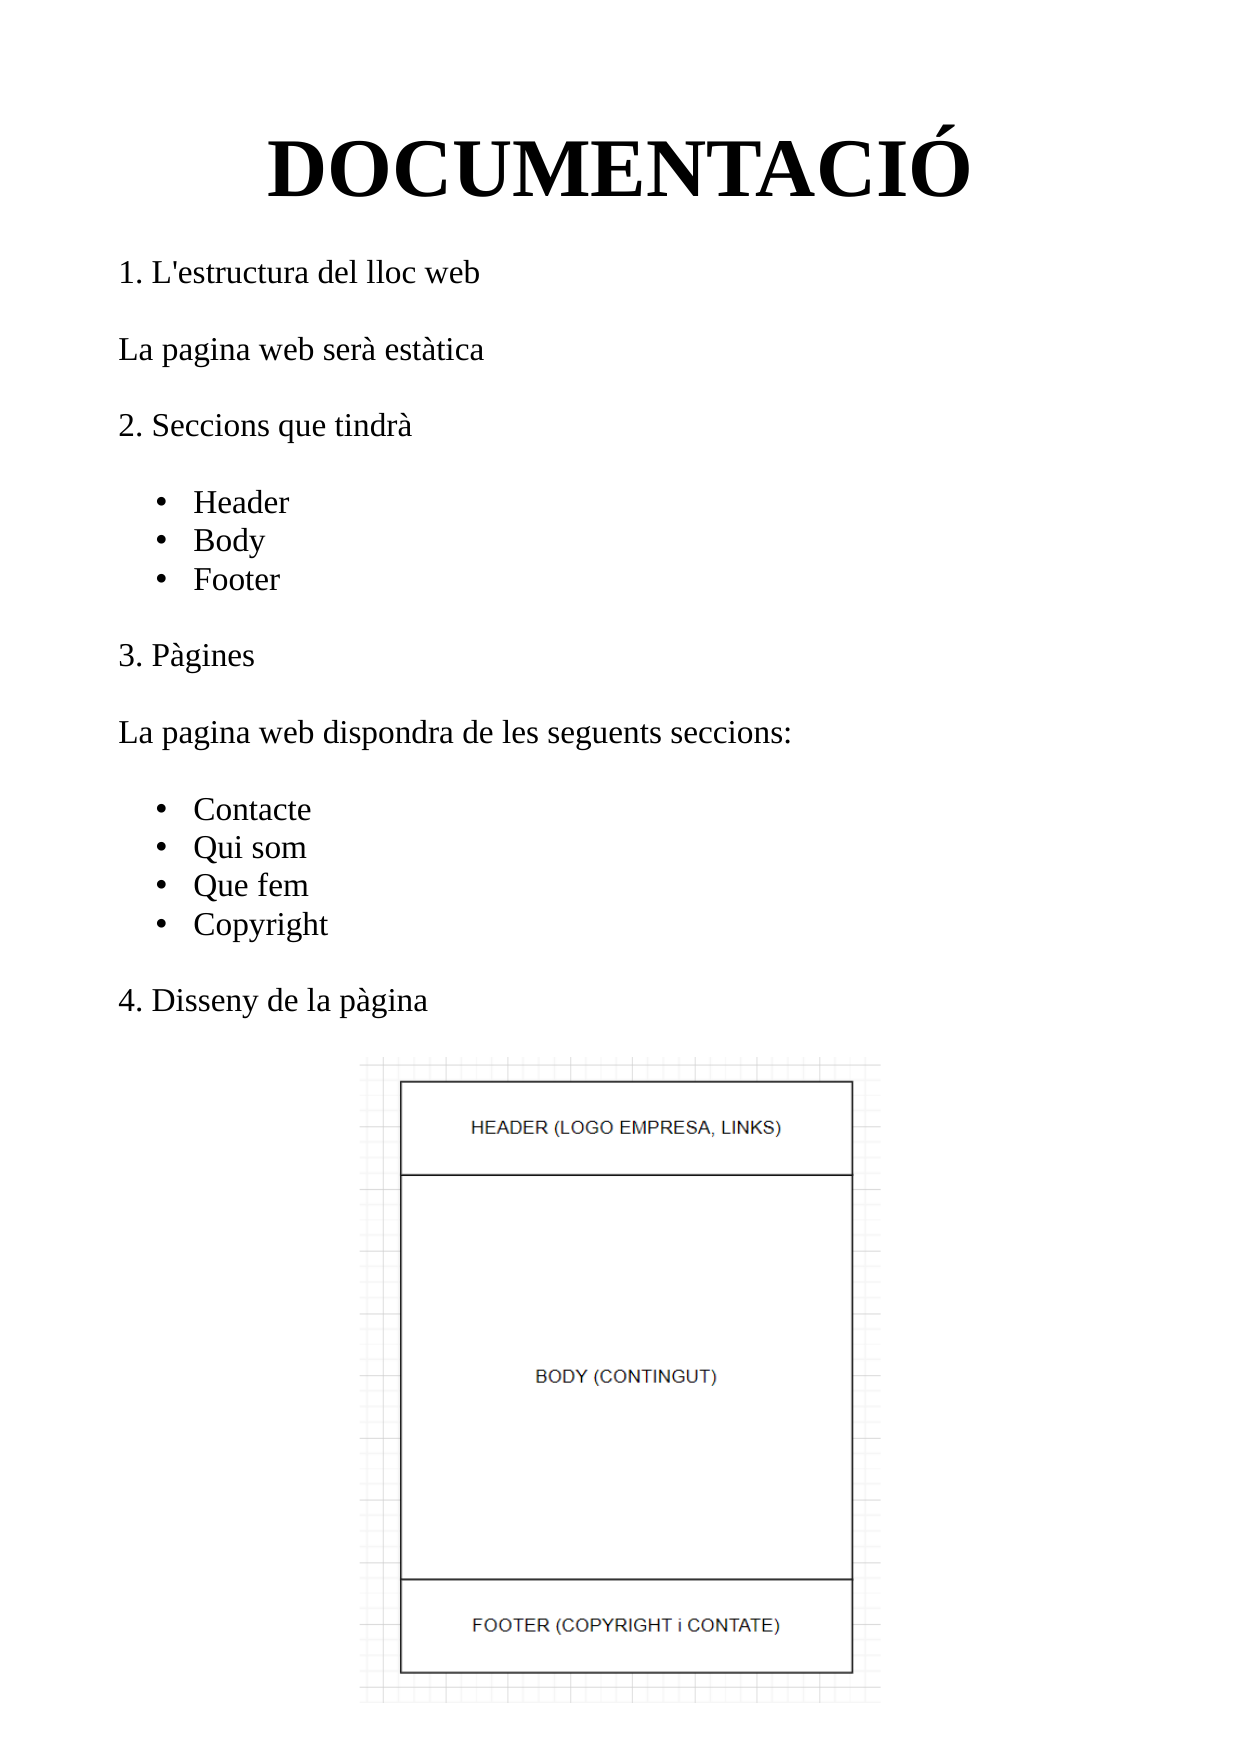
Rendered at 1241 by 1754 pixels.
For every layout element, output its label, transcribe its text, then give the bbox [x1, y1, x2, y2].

text La pagina web serà estàtica [118, 329, 1122, 367]
text 3. Pàgines [118, 636, 1122, 674]
list Qui som [156, 827, 1122, 866]
list Header [156, 482, 1122, 521]
text La pagina web dispondra de les seguents seccions: [118, 712, 1122, 751]
text 4. Disseny de la pàgina [118, 981, 1122, 1019]
picture [359, 1057, 881, 1703]
text DOCUMENTACIÓ [118, 118, 1122, 214]
list Contacte [156, 789, 1122, 827]
text 1. L'estructura del lloc web [118, 252, 1122, 291]
list Copyright [156, 904, 1122, 942]
text 2. Seccions que tindrà [118, 406, 1122, 444]
list Footer [156, 559, 1122, 597]
list Body [156, 521, 1122, 559]
list Que fem [156, 866, 1122, 904]
